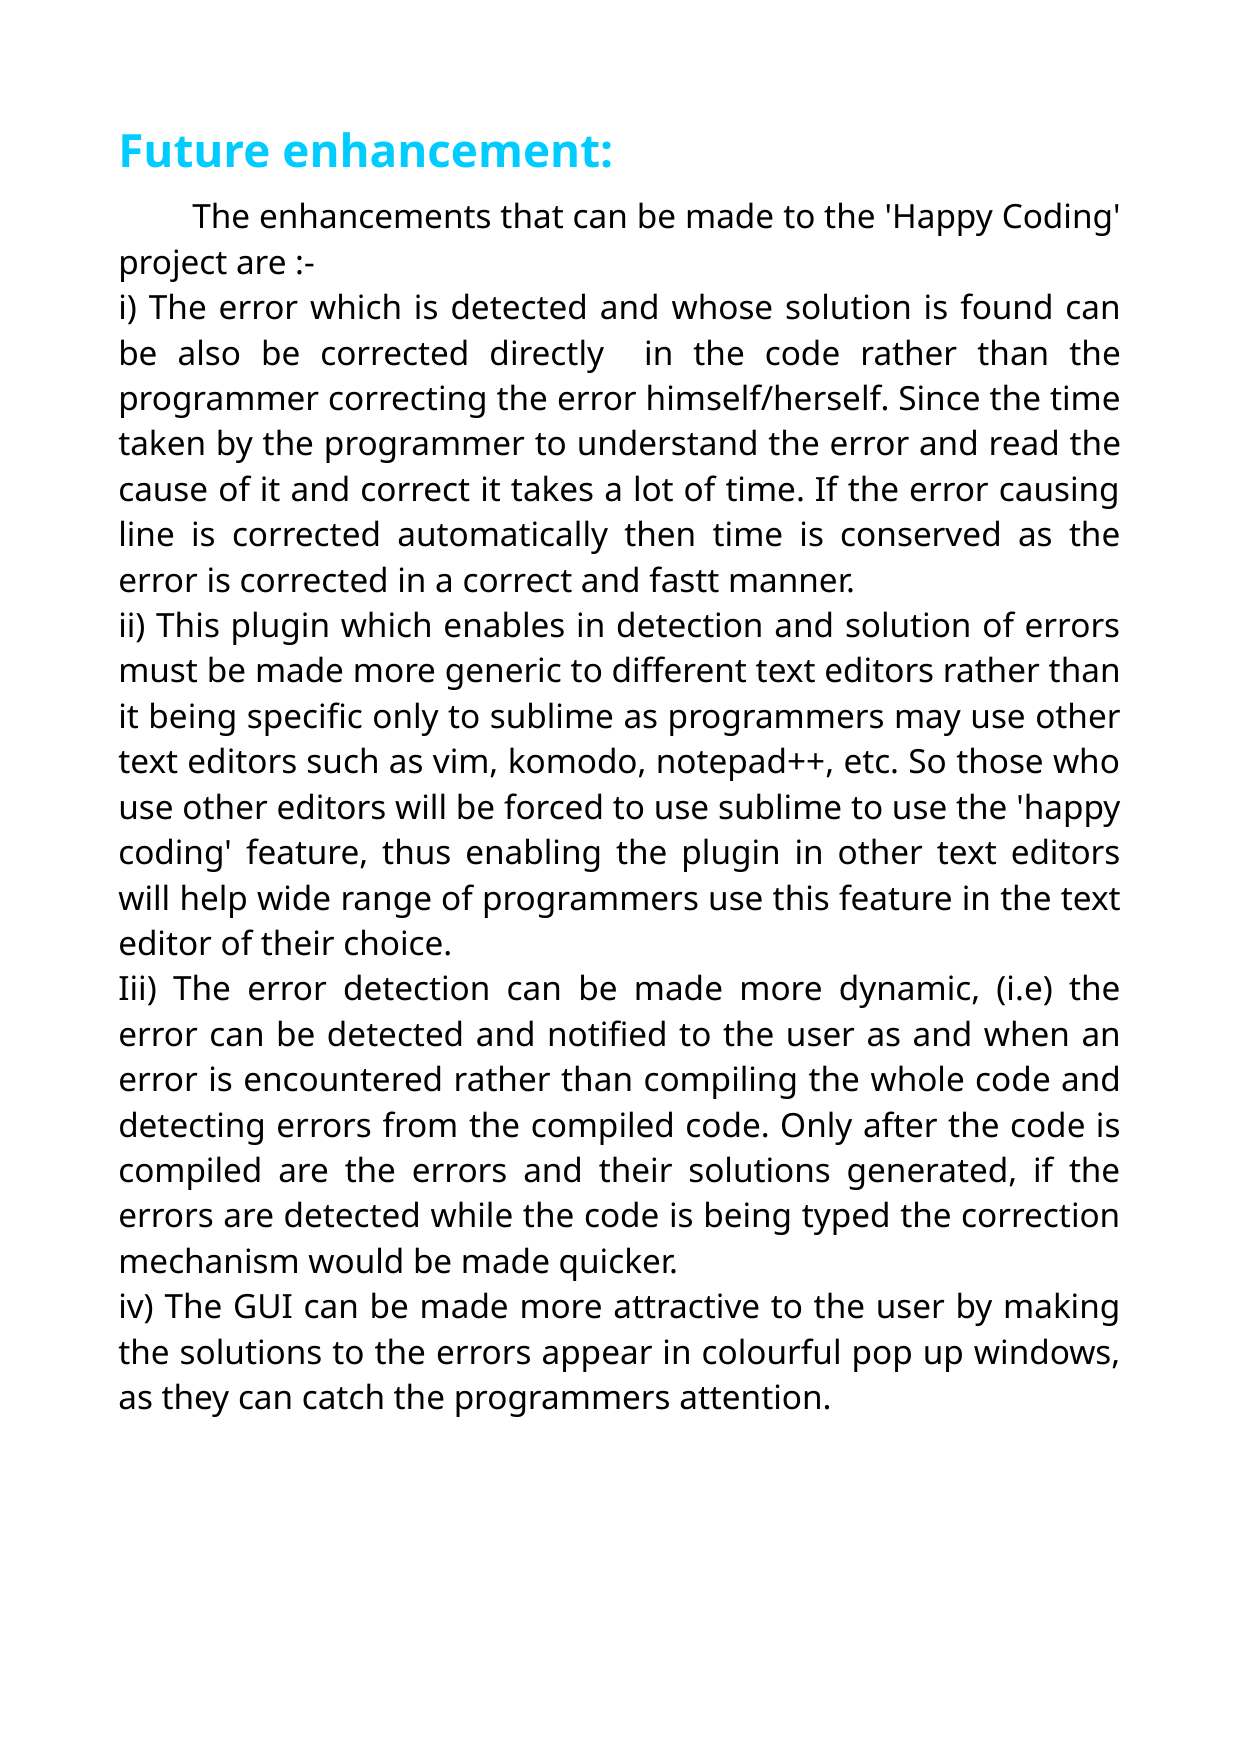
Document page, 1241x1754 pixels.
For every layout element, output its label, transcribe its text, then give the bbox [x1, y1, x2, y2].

text i) The error which is detected and whose solution is found can be also be corrected directly in the code rather than the programmer correcting the error himself/herself. Since the time taken by the programmer to understand the error and read the cause of it and correct it takes a lot of time. If the error causing line is corrected automatically then time is conserved as the error is corrected in a correct and fastt manner. [118, 284, 1122, 602]
text iv) The GUI can be made more attractive to the user by making the solutions to the errors appear in colourful pop up windows, as they can catch the programmers attention.⁠⁠⁠⁠ [118, 1283, 1122, 1419]
subtitle Future enhancement: [118, 118, 1122, 181]
text ii) This plugin which enables in detection and solution of errors must be made more generic to different text editors rather than it being specific only to sublime as programmers may use other text editors such as vim, komodo, notepad++, etc. So those who use other editors will be forced to use sublime to use the 'happy coding' feature, thus enabling the plugin in other text editors will help wide range of programmers use this feature in the text editor of their choice. [118, 602, 1122, 965]
text The enhancements that can be made to the 'Happy Coding' project are :- [118, 193, 1122, 284]
text Iii) The error detection can be made more dynamic, (i.e) the error can be detected and notified to the user as and when an error is encountered rather than compiling the whole code and detecting errors from the compiled code. Only after the code is compiled are the errors and their solutions generated, if the errors are detected while the code is being typed the correction mechanism would be made quicker. [118, 965, 1122, 1283]
